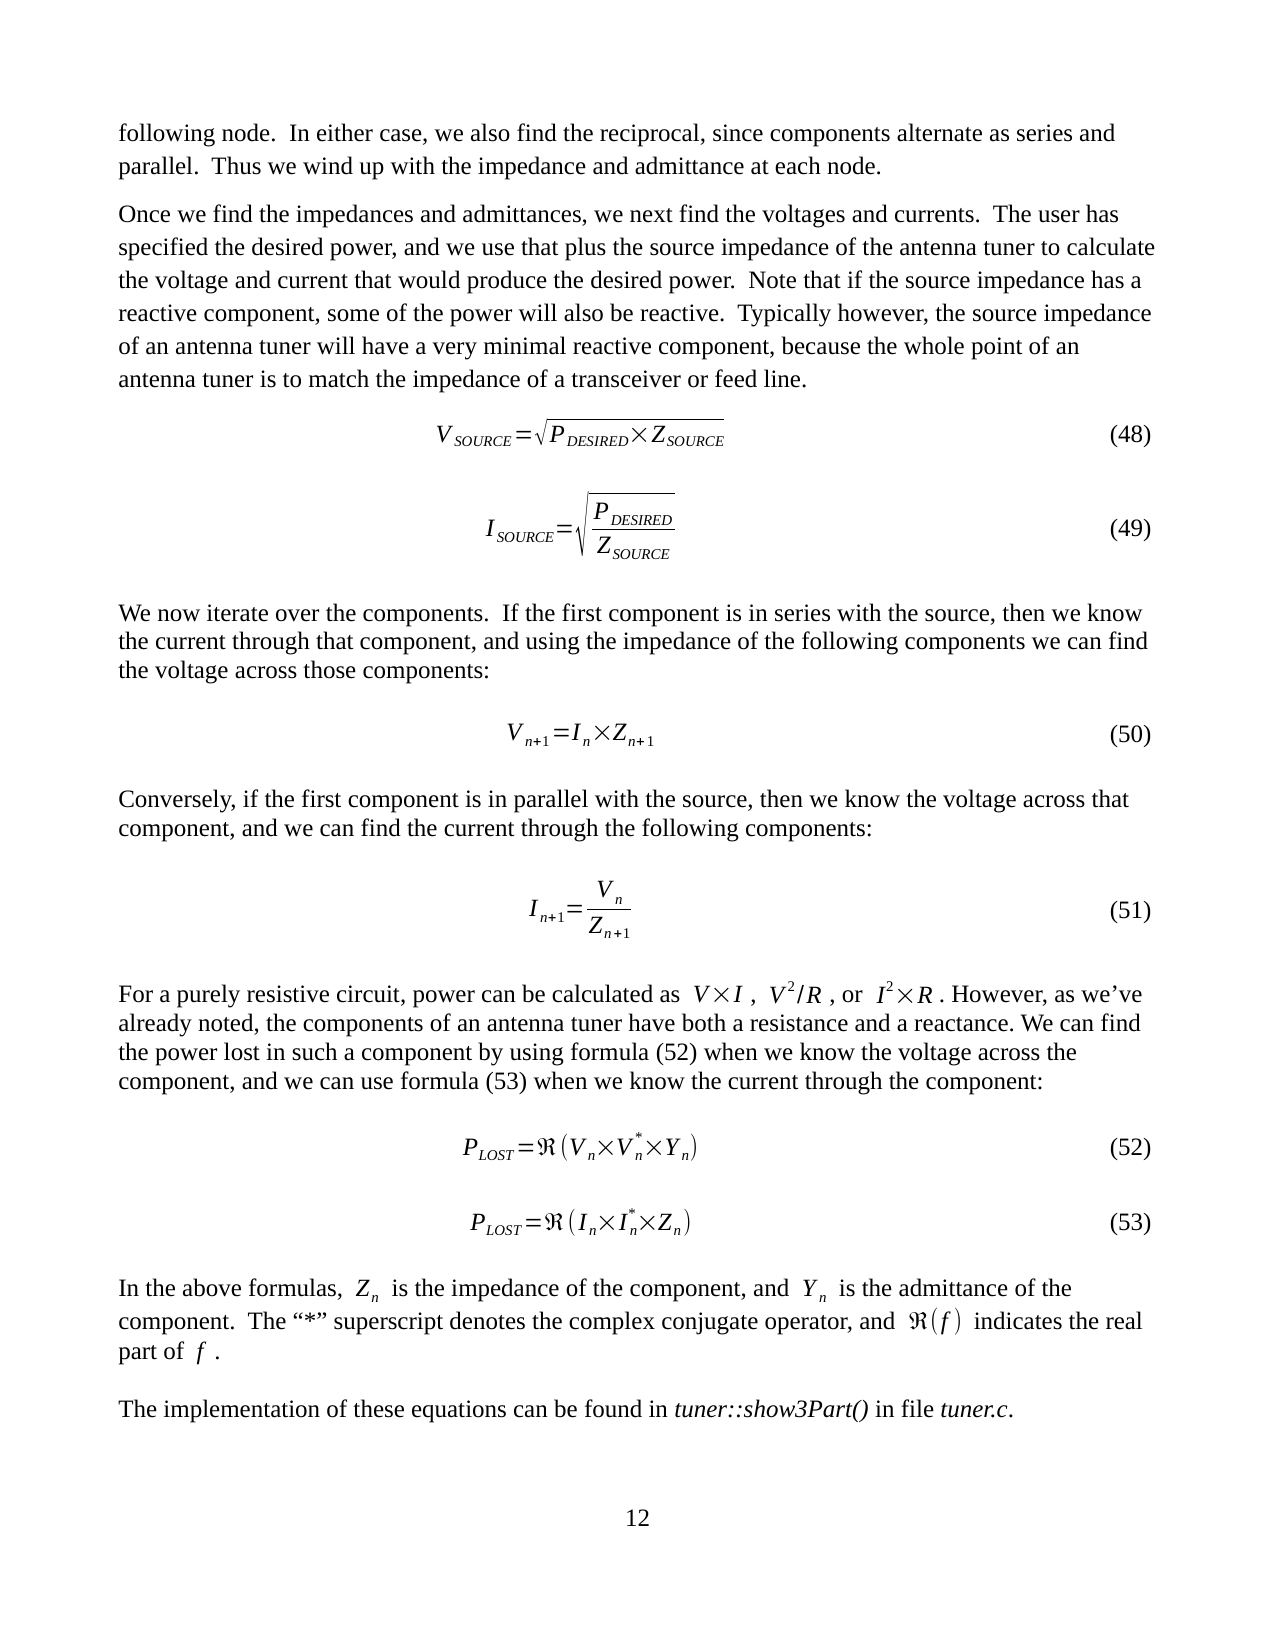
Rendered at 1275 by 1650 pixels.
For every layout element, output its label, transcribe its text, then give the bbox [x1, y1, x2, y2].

table_header (52) [1041, 1123, 1157, 1169]
text We now iterate over the components. If the first component is in series with the source, then we know the current through that component, and using the impedance of the following components we can find the voltage across those components: [118, 598, 1157, 684]
text The implementation of these equations can be found in tuner::show3Part() in file tuner.c. [118, 1394, 1157, 1423]
text Conversely, if the first component is in parallel with the source, then we know the voltage across that component, and we can find the current through the following components: [118, 784, 1157, 842]
table_header (48) [1041, 411, 1157, 457]
table_header (50) [1041, 713, 1157, 755]
text In the above formulas, is the impedance of the component, and is the admittance of the component. The “*” superscript denotes the complex conjugate operator, and indicates the real part of . [118, 1273, 1157, 1365]
text following node. In either case, we also find the reciprocal, since components alternate as series and parallel. Thus we wind up with the impedance and admittance at each node. [118, 118, 1157, 180]
table_header (53) [1041, 1198, 1157, 1245]
text Once we find the impedances and admittances, we next find the voltages and currents. The user has specified the desired power, and we use that plus the source impedance of the antenna tuner to calculate the voltage and current that would produce the desired power. Note that if the source impedance has a reactive component, some of the power will also be reactive. Typically however, the source impedance of an antenna tuner will have a very minimal reactive component, because the whole point of an antenna tuner is to match the impedance of a transceiver or feed line. [118, 199, 1157, 393]
text For a purely resistive circuit, power can be calculated as , , or . However, as we’ve already noted, the components of an antenna tuner have both a resistance and a reactance. We can find the power lost in such a component by using formula (52) when we know the voltage across the component, and we can use formula (53) when we know the current through the component: [118, 977, 1157, 1094]
table_header [118, 485, 1041, 569]
table_header (49) [1041, 485, 1157, 569]
table_header (51) [1041, 870, 1157, 948]
table_header [118, 1123, 1041, 1169]
table_header [118, 1198, 1041, 1245]
table_header [118, 713, 1041, 755]
table_header [118, 411, 1041, 457]
table_header [118, 870, 1041, 948]
